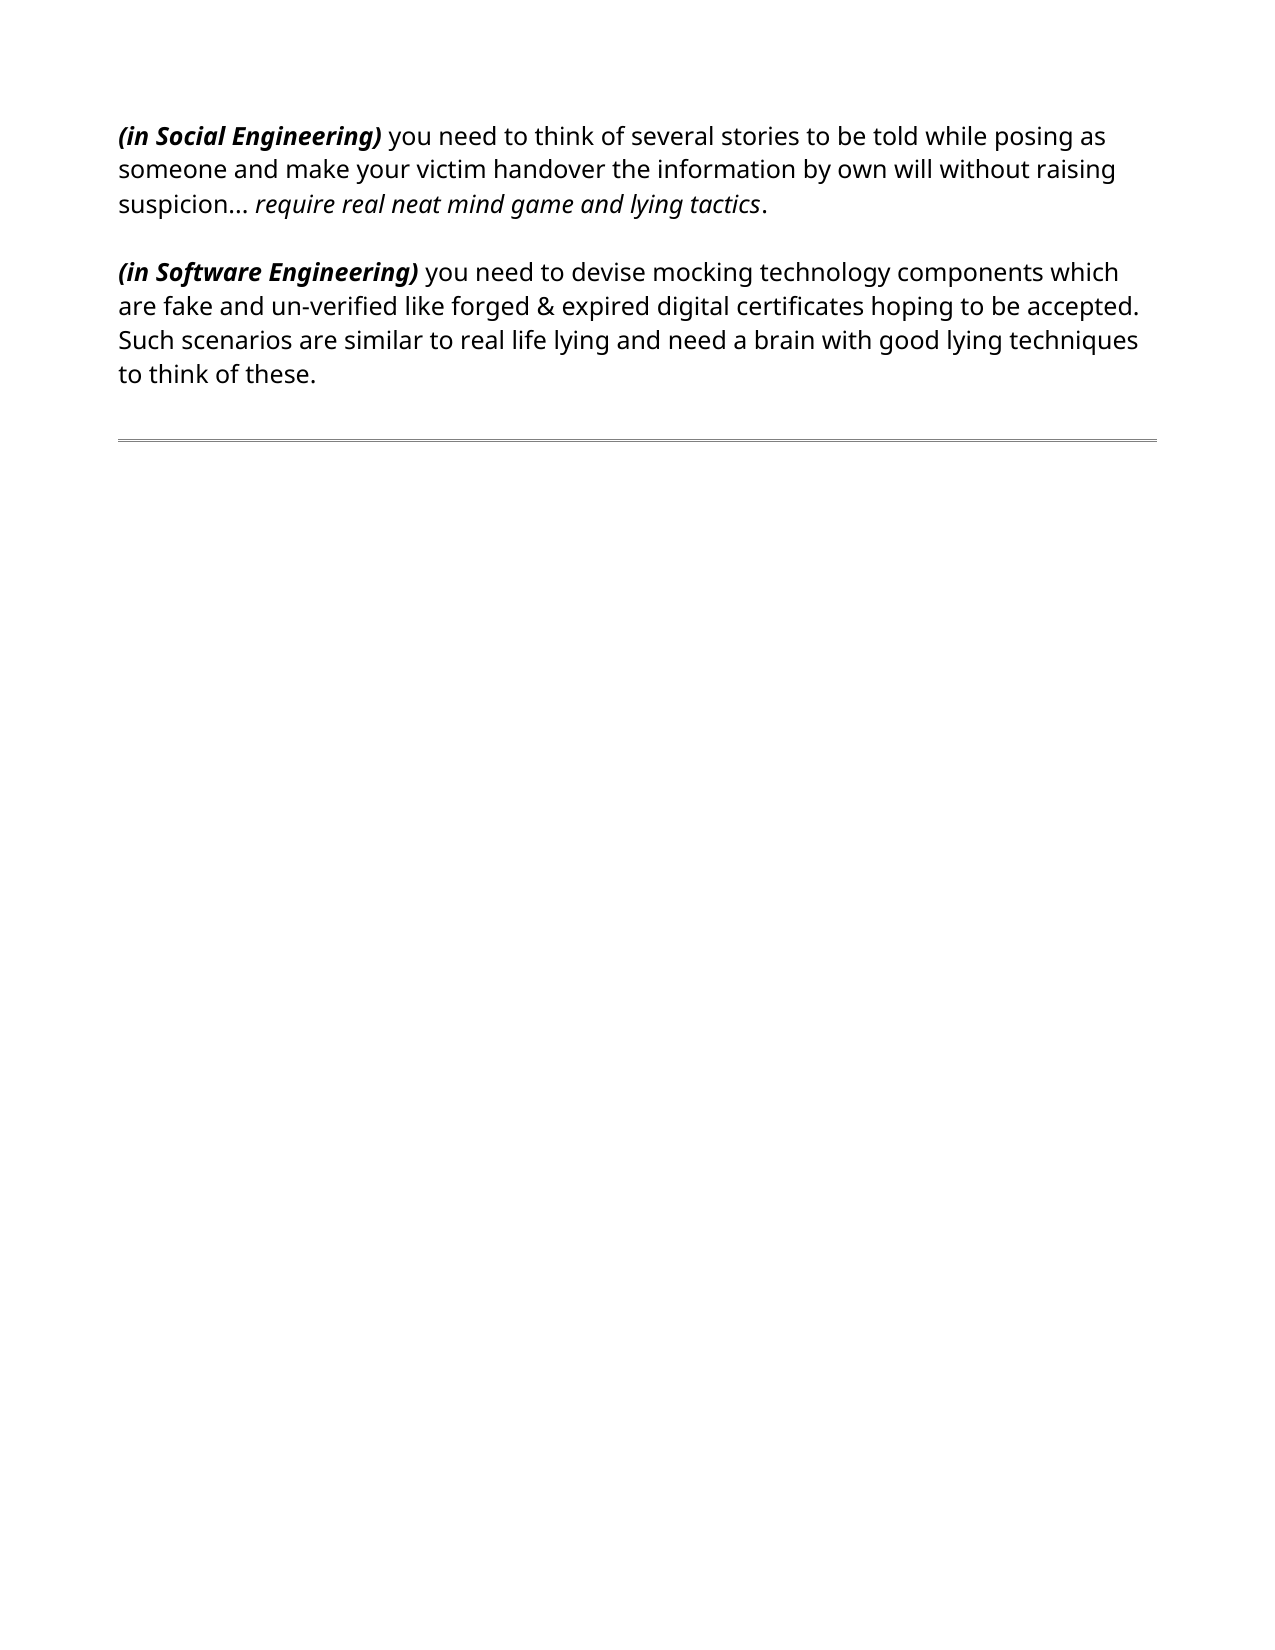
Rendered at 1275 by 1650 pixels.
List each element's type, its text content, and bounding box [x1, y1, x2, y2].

text Such scenarios are similar to real life lying and need a brain with good lying techniques to think of these. [118, 322, 1157, 391]
text (in Social Engineering) you need to think of several stories to be told while posing as someone and make your victim handover the information by own will without raising suspicion... require real neat mind game and lying tactics. [118, 118, 1157, 220]
text (in Software Engineering) you need to devise mocking technology components which are fake and un-verified like forged & expired digital certificates hoping to be accepted. [118, 254, 1157, 322]
